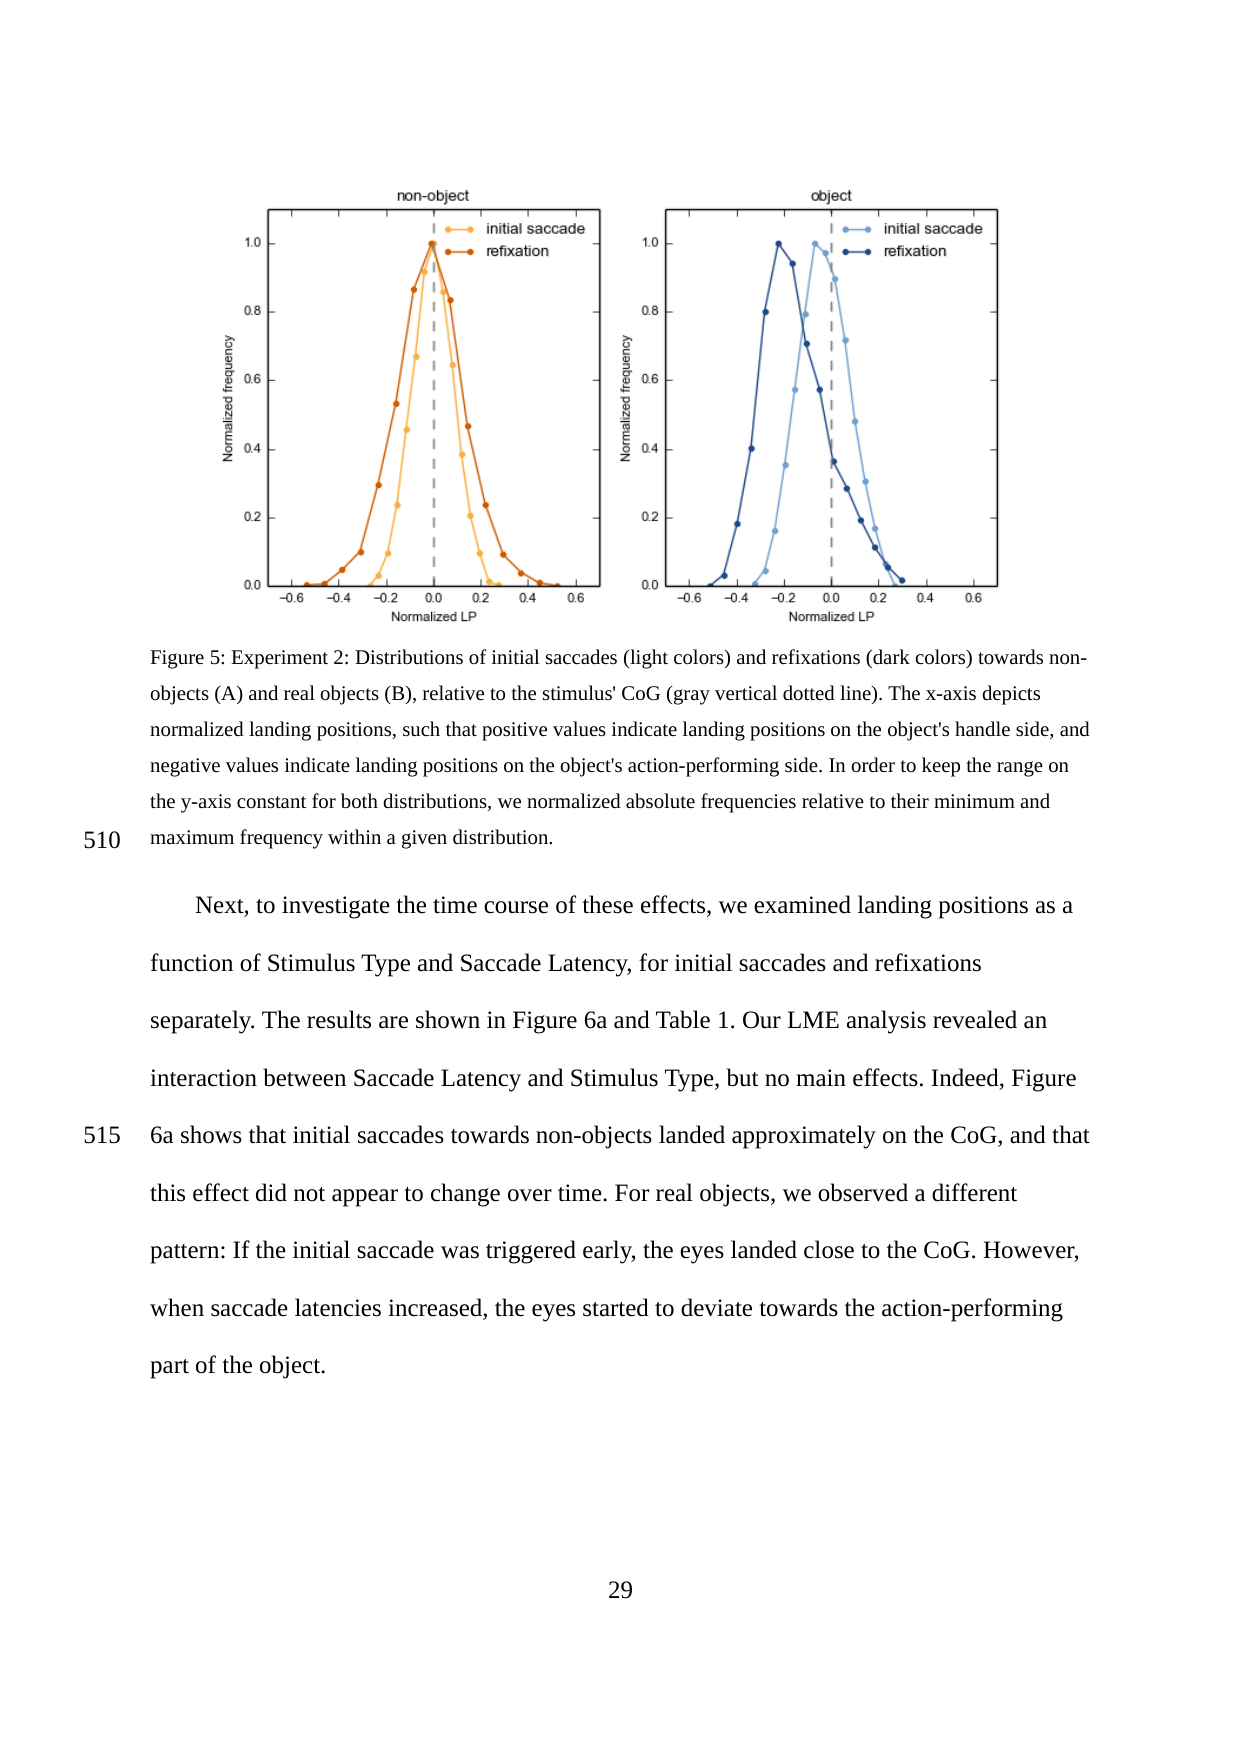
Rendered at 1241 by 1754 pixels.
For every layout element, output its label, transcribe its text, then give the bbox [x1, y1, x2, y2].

picture [150, 162, 1091, 633]
text Figure 5: Experiment 2: Distributions of initial saccades (light colors) and refixations (dark colors) towards non-objects (A) and real objects (B), relative to the stimulus' CoG (gray vertical dotted line). The x-axis depicts normalized landing positions, such that positive values indicate landing positions on the object's handle side, and negative values indicate landing positions on the object's action-performing side. In order to keep the range on the y-axis constant for both distributions, we normalized absolute frequencies relative to their minimum and maximum frequency within a given distribution. [150, 633, 1091, 849]
text Next, to investigate the time course of these effects, we examined landing positions as a function of Stimulus Type and Saccade Latency, for initial saccades and refixations separately. The results are shown in Figure 6a and Table 1. Our LME analysis revealed an interaction between Saccade Latency and Stimulus Type, but no main effects. Indeed, Figure 6a shows that initial saccades towards non-objects landed approximately on the CoG, and that this effect did not appear to change over time. For real objects, we observed a different pattern: If the initial saccade was triggered early, the eyes landed close to the CoG. However, when saccade latencies increased, the eyes started to deviate towards the action-performing part of the object. [150, 890, 1091, 1379]
